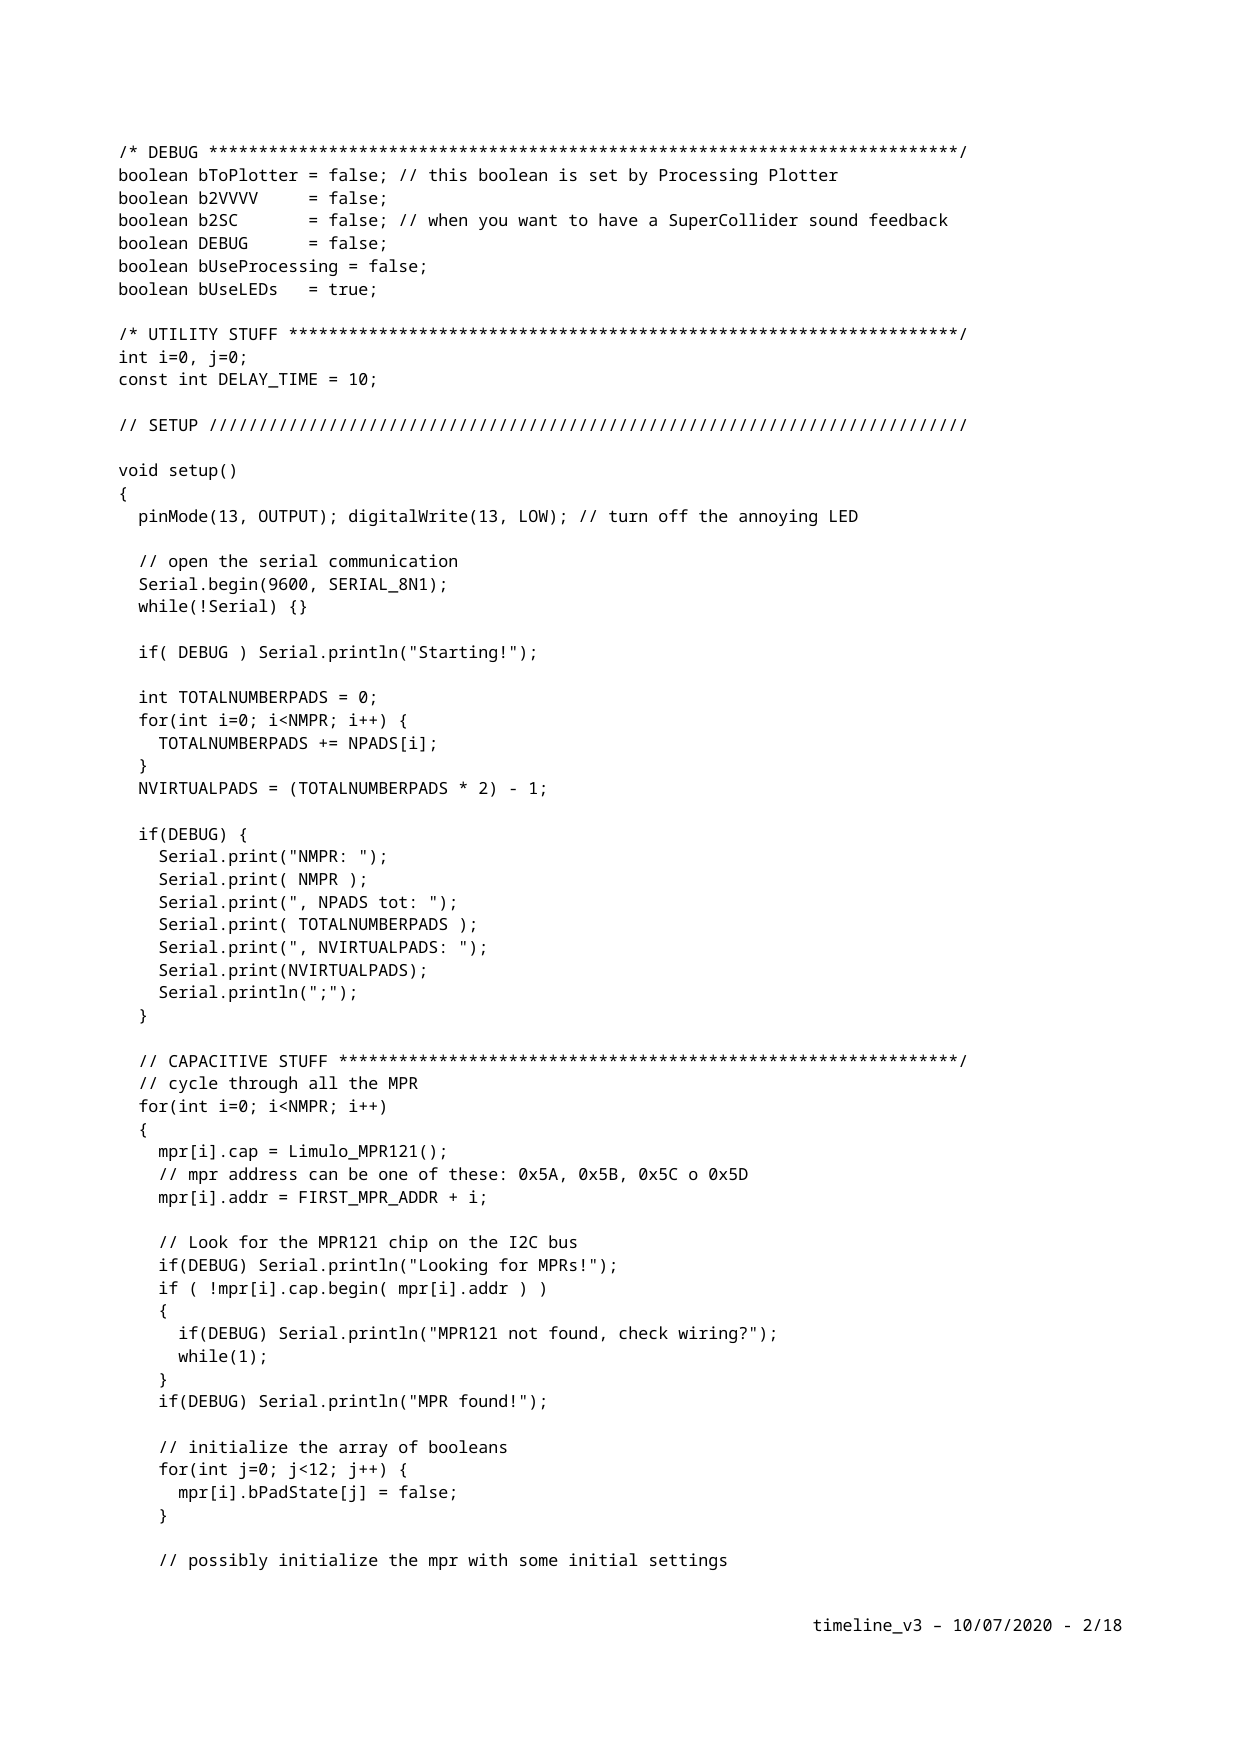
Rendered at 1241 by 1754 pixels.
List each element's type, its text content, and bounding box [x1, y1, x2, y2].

text if( DEBUG ) Serial.println("Starting!"); [118, 640, 1122, 663]
text // open the serial communication [118, 549, 1122, 572]
text // initialize the array of booleans [118, 1435, 1122, 1458]
text { [118, 1299, 1122, 1322]
text } [118, 754, 1122, 777]
text /* DEBUG ***************************************************************************/ [118, 141, 1122, 163]
text { [118, 481, 1122, 504]
text boolean bUseLEDs = true; [118, 277, 1122, 300]
text Serial.print(NVIRTUALPADS); [118, 958, 1122, 981]
text boolean DEBUG = false; [118, 232, 1122, 254]
text mpr[i].bPadState[j] = false; [118, 1481, 1122, 1503]
text const int DELAY_TIME = 10; [118, 368, 1122, 391]
text // mpr address can be one of these: 0x5A, 0x5B, 0x5C o 0x5D [118, 1163, 1122, 1185]
text } [118, 1367, 1122, 1390]
text if(DEBUG) Serial.println("MPR121 not found, check wiring?"); [118, 1322, 1122, 1344]
text TOTALNUMBERPADS += NPADS[i]; [118, 731, 1122, 754]
text mpr[i].cap = Limulo_MPR121(); [118, 1140, 1122, 1163]
text if(DEBUG) Serial.println("MPR found!"); [118, 1390, 1122, 1412]
text if(DEBUG) Serial.println("Looking for MPRs!"); [118, 1253, 1122, 1276]
text } [118, 1004, 1122, 1026]
text Serial.print( TOTALNUMBERPADS ); [118, 913, 1122, 936]
text for(int j=0; j<12; j++) { [118, 1458, 1122, 1481]
text Serial.print(", NPADS tot: "); [118, 890, 1122, 913]
text // possibly initialize the mpr with some initial settings [118, 1549, 1122, 1571]
text Serial.print(", NVIRTUALPADS: "); [118, 936, 1122, 958]
text int TOTALNUMBERPADS = 0; [118, 686, 1122, 708]
text } [118, 1503, 1122, 1526]
text int i=0, j=0; [118, 345, 1122, 368]
text if ( !mpr[i].cap.begin( mpr[i].addr ) ) [118, 1276, 1122, 1299]
text Serial.println(";"); [118, 981, 1122, 1004]
text Serial.begin(9600, SERIAL_8N1); [118, 572, 1122, 595]
text { [118, 1117, 1122, 1140]
text // Look for the MPR121 chip on the I2C bus [118, 1231, 1122, 1253]
text // SETUP //////////////////////////////////////////////////////////////////////////// [118, 413, 1122, 436]
text Serial.print("NMPR: "); [118, 845, 1122, 867]
text boolean b2SC = false; // when you want to have a SuperCollider sound feedback [118, 209, 1122, 232]
text for(int i=0; i<NMPR; i++) [118, 1094, 1122, 1117]
text /* UTILITY STUFF *******************************************************************/ [118, 322, 1122, 345]
text Serial.print( NMPR ); [118, 867, 1122, 890]
text if(DEBUG) { [118, 822, 1122, 845]
text while(!Serial) {} [118, 595, 1122, 618]
text boolean bUseProcessing = false; [118, 254, 1122, 277]
text boolean bToPlotter = false; // this boolean is set by Processing Plotter [118, 163, 1122, 186]
text for(int i=0; i<NMPR; i++) { [118, 708, 1122, 731]
text NVIRTUALPADS = (TOTALNUMBERPADS * 2) - 1; [118, 777, 1122, 799]
text // CAPACITIVE STUFF **************************************************************/ [118, 1049, 1122, 1072]
text mpr[i].addr = FIRST_MPR_ADDR + i; [118, 1185, 1122, 1208]
text // cycle through all the MPR [118, 1072, 1122, 1094]
text void setup() [118, 459, 1122, 481]
text boolean b2VVVV = false; [118, 186, 1122, 209]
text pinMode(13, OUTPUT); digitalWrite(13, LOW); // turn off the annoying LED [118, 504, 1122, 527]
text while(1); [118, 1344, 1122, 1367]
